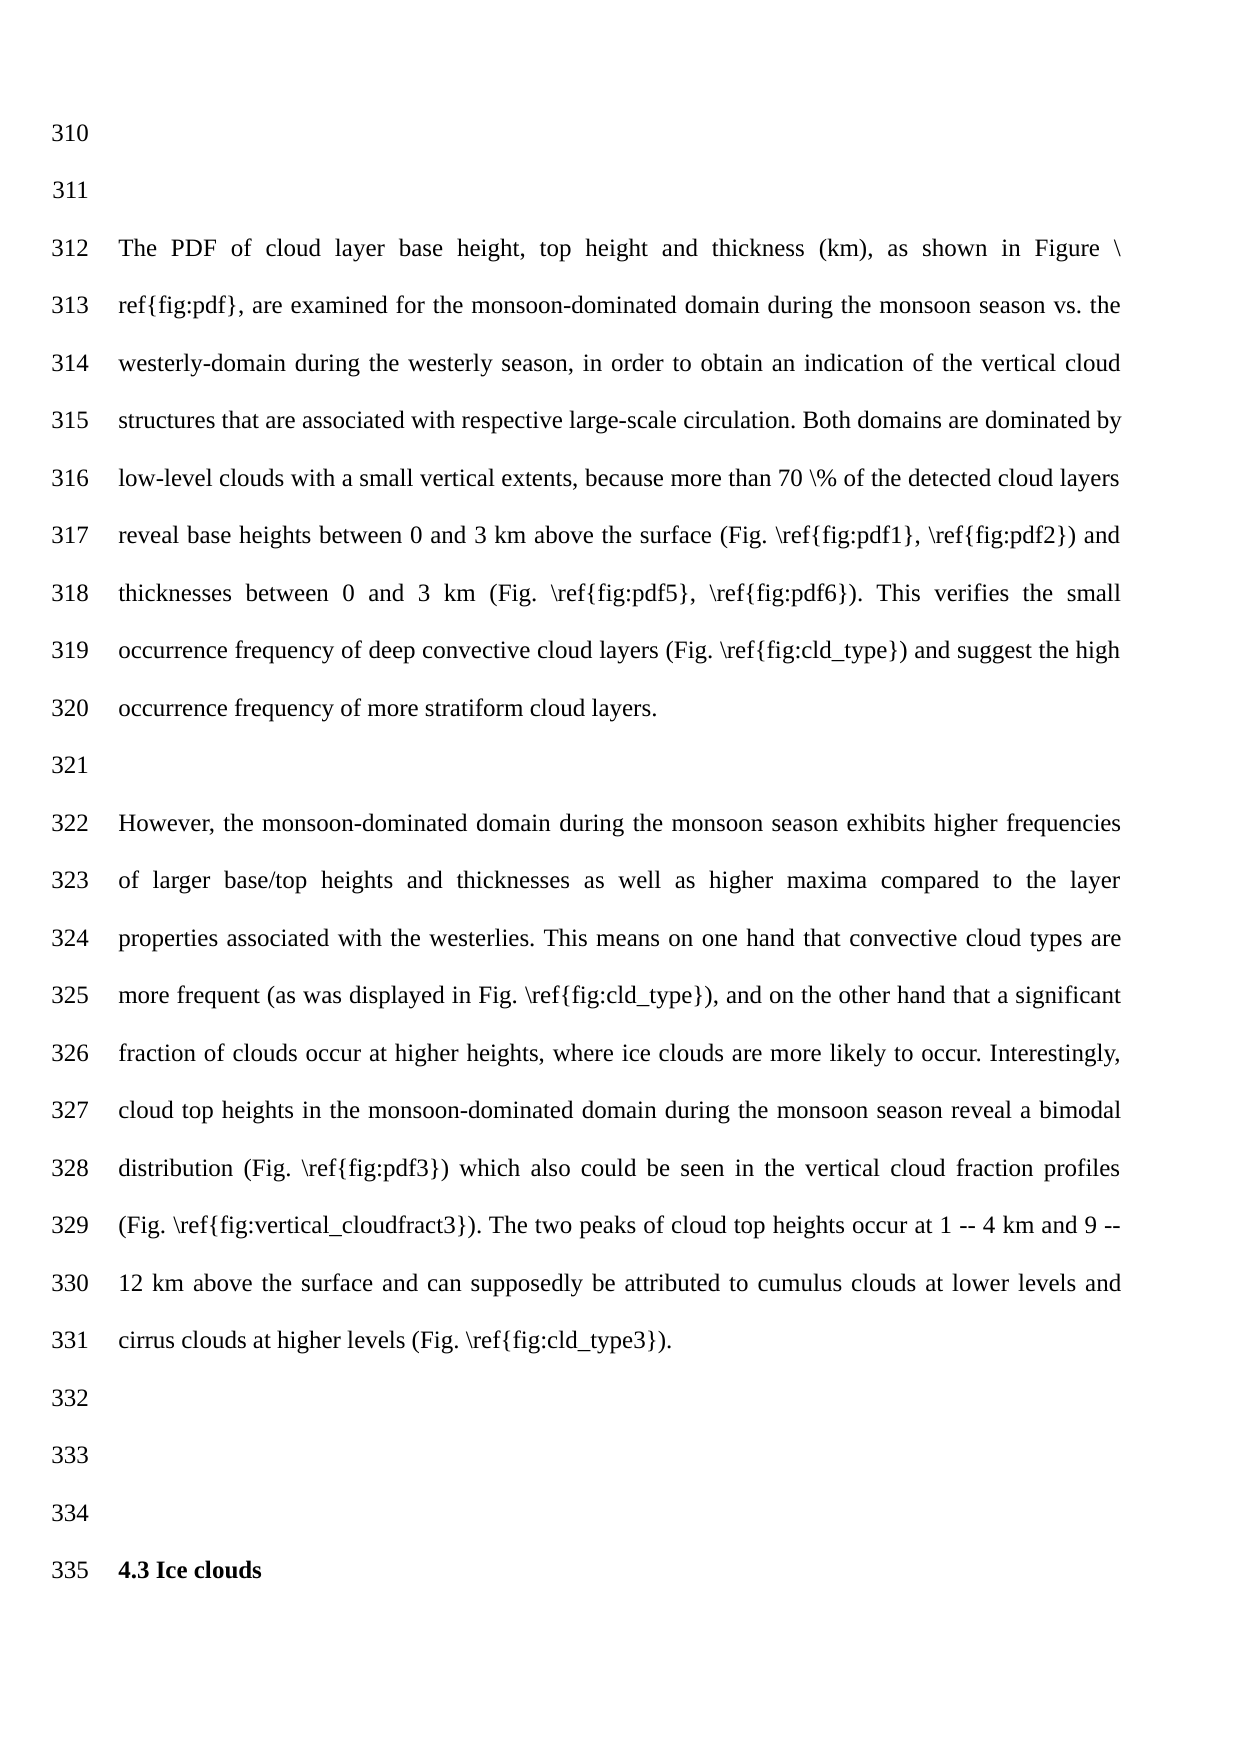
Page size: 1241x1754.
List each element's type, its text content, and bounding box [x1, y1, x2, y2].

text However, the monsoon-dominated domain during the monsoon season exhibits higher frequencies of larger base/top heights and thicknesses as well as higher maxima compared to the layer properties associated with the westerlies. This means on one hand that convective cloud types are more frequent (as was displayed in Fig. \ref{fig:cld_type}), and on the other hand that a significant fraction of clouds occur at higher heights, where ice clouds are more likely to occur. Interestingly, cloud top heights in the monsoon-dominated domain during the monsoon season reveal a bimodal distribution (Fig. \ref{fig:pdf3}) which also could be seen in the vertical cloud fraction profiles (Fig. \ref{fig:vertical_cloudfract3}). The two peaks of cloud top heights occur at 1 -- 4 km and 9 -- 12 km above the surface and can supposedly be attributed to cumulus clouds at lower levels and cirrus clouds at higher levels (Fig. \ref{fig:cld_type3}). [118, 808, 1122, 1354]
text 4.3 Ice clouds [118, 1556, 1122, 1584]
text The PDF of cloud layer base height, top height and thickness (km), as shown in Figure \ref{fig:pdf}, are examined for the monsoon-dominated domain during the monsoon season vs. the westerly-domain during the westerly season, in order to obtain an indication of the vertical cloud structures that are associated with respective large-scale circulation. Both domains are dominated by low-level clouds with a small vertical extents, because more than 70 \% of the detected cloud layers reveal base heights between 0 and 3 km above the surface (Fig. \ref{fig:pdf1}, \ref{fig:pdf2}) and thicknesses between 0 and 3 km (Fig. \ref{fig:pdf5}, \ref{fig:pdf6}). This verifies the small occurrence frequency of deep convective cloud layers (Fig. \ref{fig:cld_type}) and suggest the high occurrence frequency of more stratiform cloud layers. [118, 233, 1122, 722]
